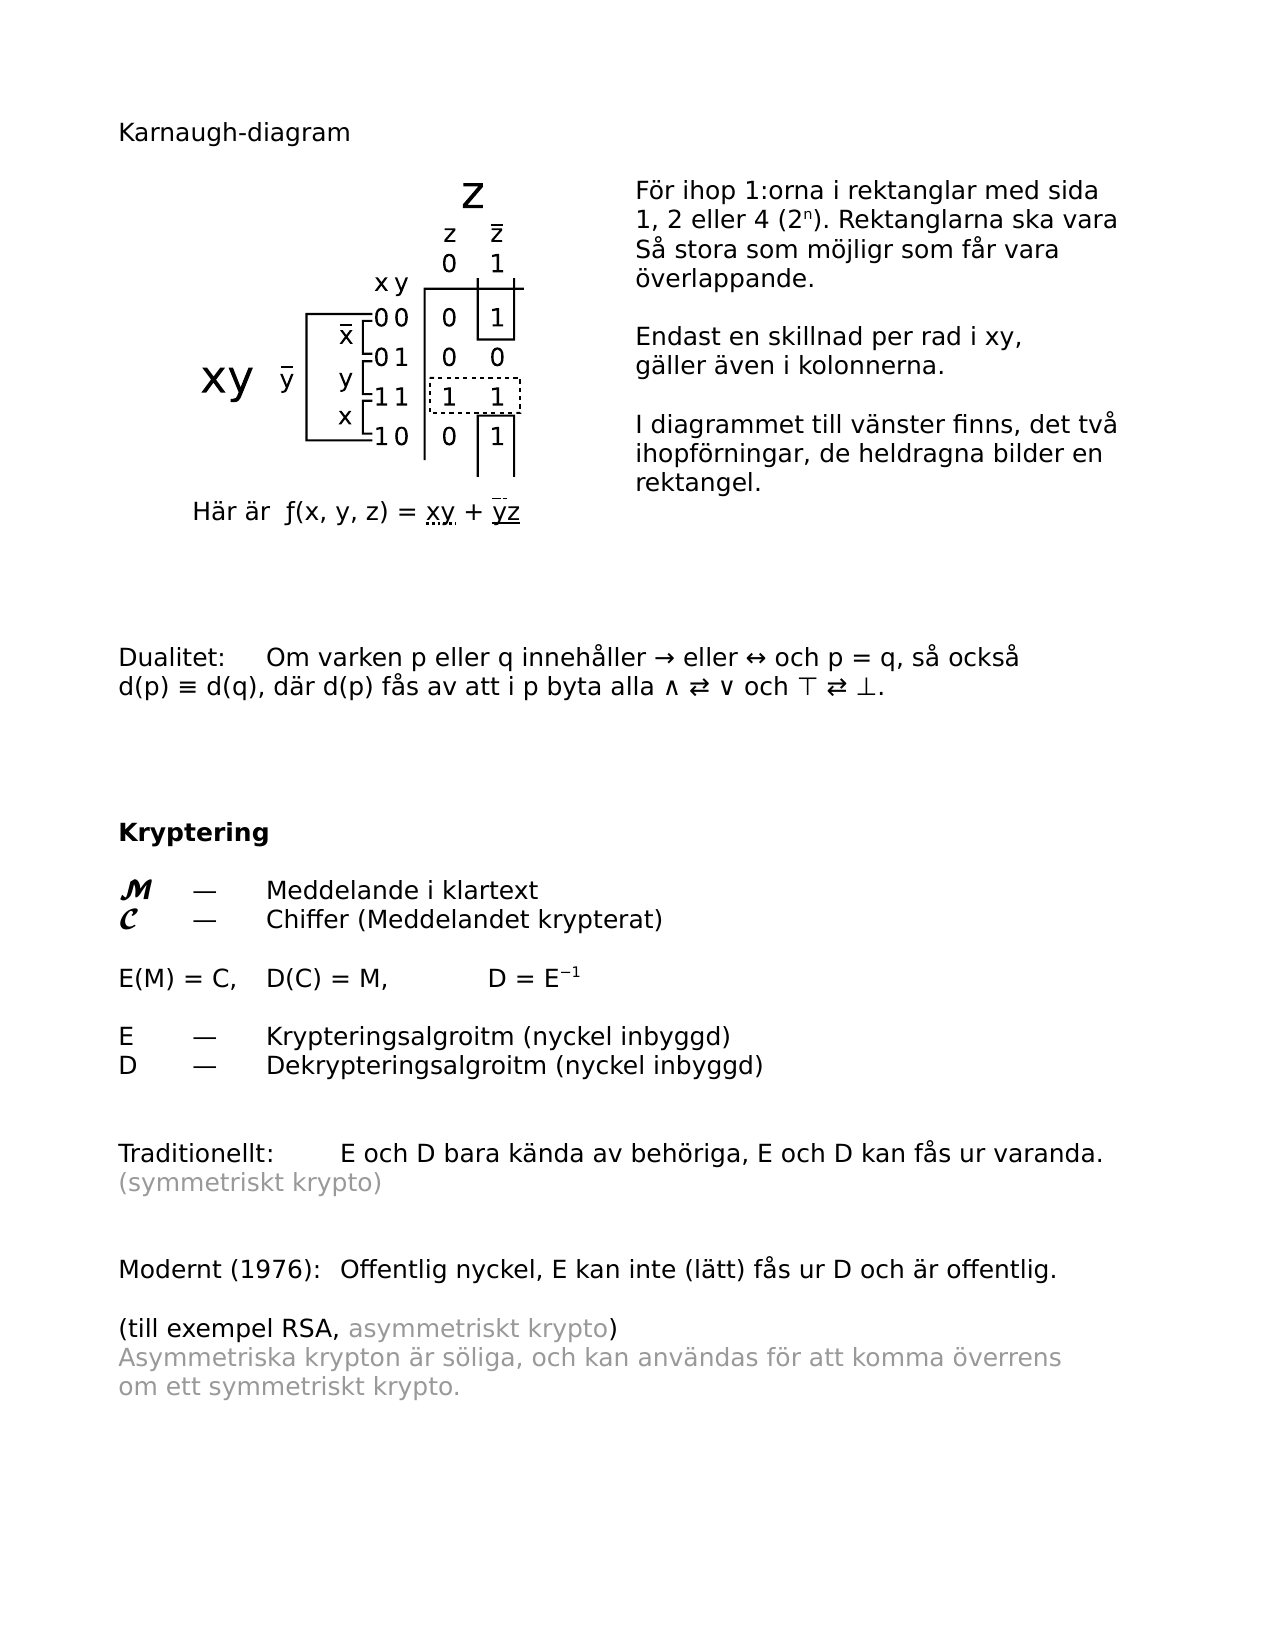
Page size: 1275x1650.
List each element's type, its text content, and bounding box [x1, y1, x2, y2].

text Här är ƒ(x, y, z) = xy + yz [118, 497, 1157, 526]
text Asymmetriska krypton är söliga, och kan användas för att komma överrens [118, 1343, 1157, 1372]
text [118, 410, 305, 439]
text Endast en skillnad per rad i xy, [426, 322, 1157, 351]
text [479, 439, 513, 468]
text överlappande. [118, 264, 1157, 293]
text Kryptering [118, 818, 1157, 847]
text Så stora som möjligr som får vara [118, 235, 1157, 264]
text För ihop 1:orna i rektanglar med sida [118, 176, 1157, 206]
text (till exempel RSA, asymmetriskt krypto) [118, 1314, 1157, 1343]
text rektangel. [118, 468, 1157, 497]
text om ett symmetriskt krypto. [118, 1372, 1157, 1401]
text [118, 439, 476, 468]
text [308, 410, 423, 439]
text 𝓜 — Meddelande i klartext [118, 876, 1157, 906]
text 𝓒 — Chiffer (Meddelandet krypterat) [118, 906, 1157, 935]
text Traditionellt : E och D bara kända av behöriga, E och D kan fås ur varanda. [118, 1139, 1157, 1168]
text 1, 2 eller 4 (2n). Rektanglarna ska vara [118, 206, 1157, 235]
text [308, 351, 423, 381]
text (symmetriskt krypto) [118, 1168, 1157, 1197]
text E(M) = C, D(C) = M, D = E−1 [118, 964, 1157, 993]
text [118, 351, 305, 381]
text [364, 322, 423, 351]
text d(p) ≡ d(q), där d(p) fås av att i p byta alla ∧ ⇄ ∨ och ⊤ ⇄ ⊥. [118, 672, 1157, 701]
text Modernt (1976): Offentlig nyckel, E kan inte (lätt) fås ur D och är offentlig. [118, 1256, 1157, 1285]
text E — Krypteringsalgroitm (nyckel inbyggd) [118, 1022, 1157, 1051]
text Dualitet: Om varken p eller q innehåller → eller ↔ och p = q, så också [118, 643, 1157, 672]
text [118, 322, 305, 351]
text D — Dekrypteringsalgroitm (nyckel inbyggd) [118, 1051, 1157, 1081]
text gäller även i kolonnerna. [426, 351, 1157, 381]
text [308, 322, 361, 351]
text I diagrammet till vänster finns, det två [426, 410, 1157, 439]
text ihopförningar, de heldragna bilder en [516, 439, 1157, 468]
text Karnaugh-diagram [118, 118, 1157, 147]
